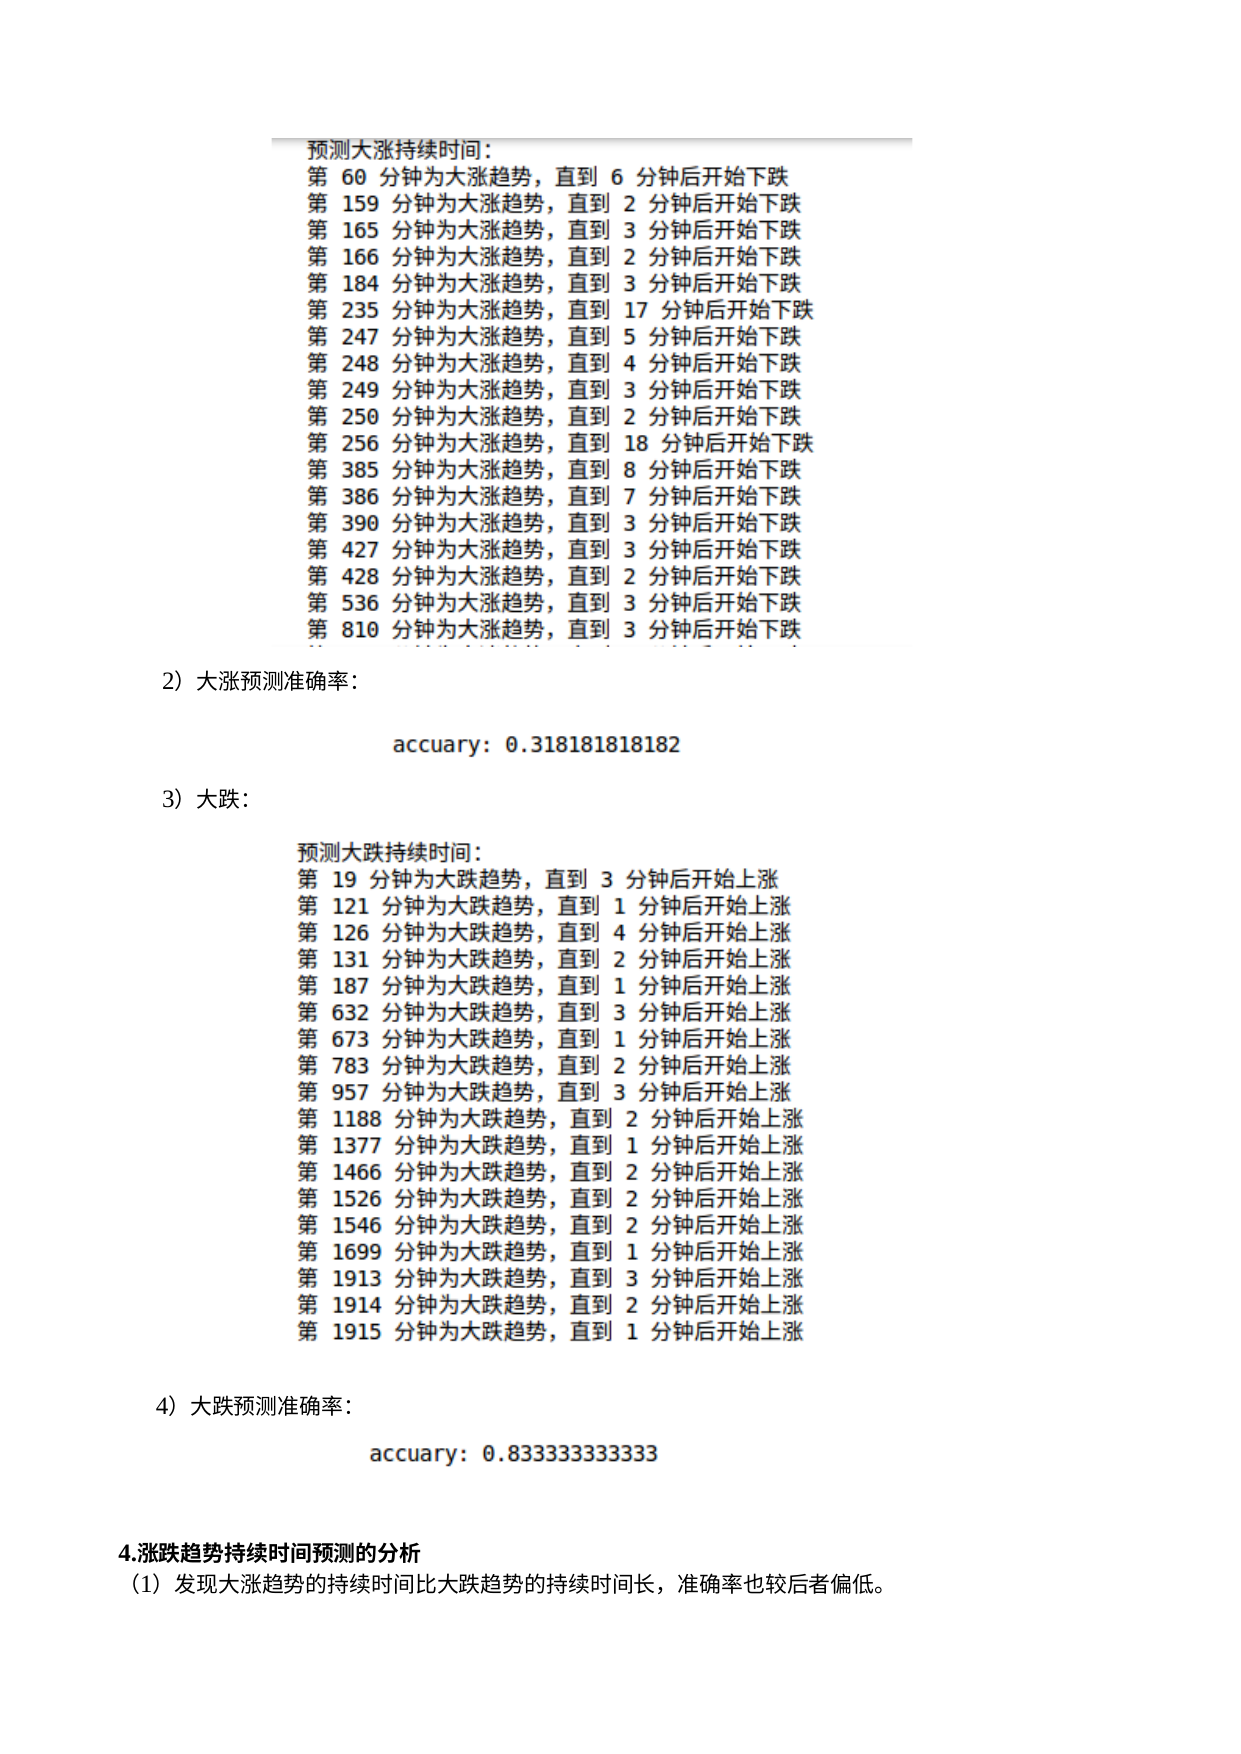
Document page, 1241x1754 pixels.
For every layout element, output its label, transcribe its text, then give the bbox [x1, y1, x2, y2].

text （1）发现大涨趋势的持续时间比大跌趋势的持续时间长，准确率也较后者偏低。 [118, 1567, 1122, 1599]
picture [374, 724, 754, 776]
text 4.涨跌趋势持续时间预测的分析 [118, 1536, 1122, 1567]
picture [271, 138, 913, 647]
text 4）大跌预测准确率： [118, 1389, 1122, 1421]
text 3）大跌： [118, 782, 1122, 814]
text 2）大涨预测准确率： [118, 664, 1122, 696]
picture [357, 1431, 683, 1476]
picture [280, 839, 832, 1349]
